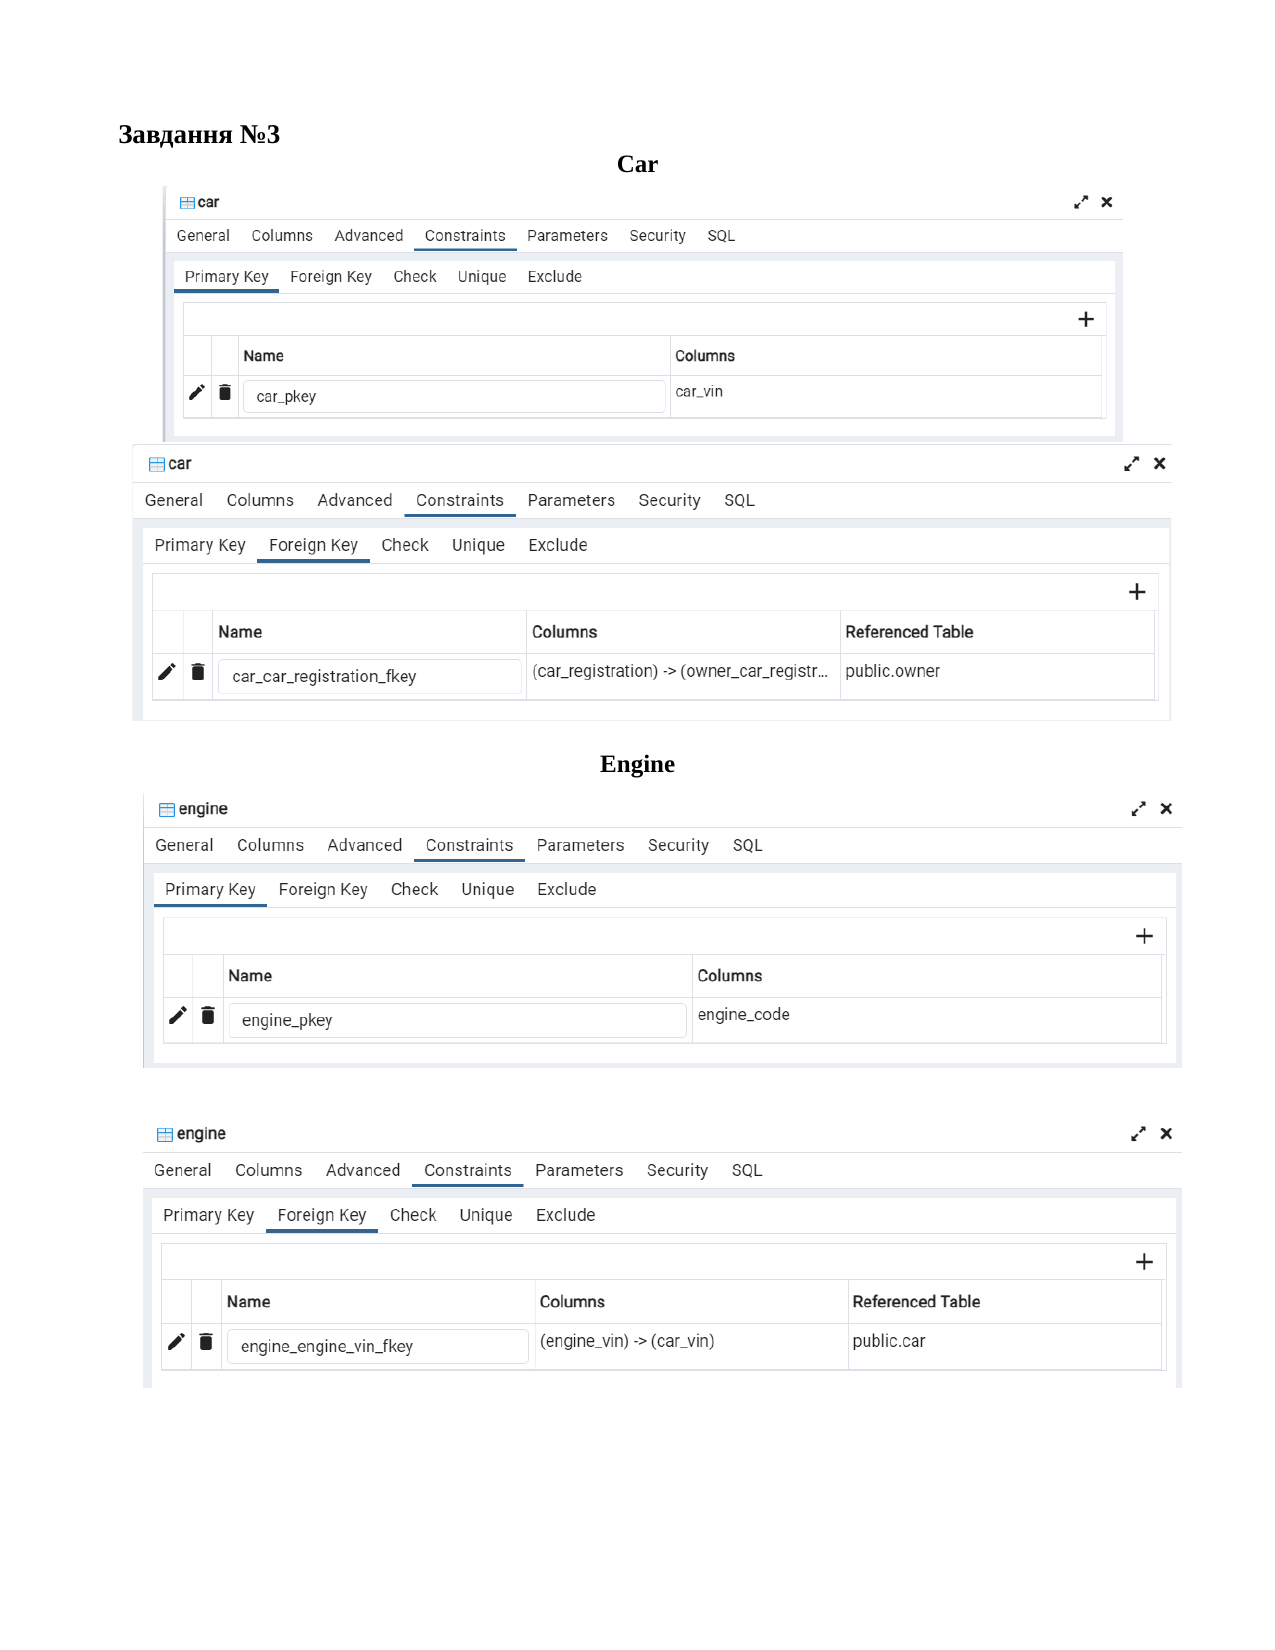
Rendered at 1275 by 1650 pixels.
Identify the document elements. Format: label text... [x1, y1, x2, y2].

text Завдання №3 [118, 118, 1157, 149]
picture [143, 793, 1182, 1068]
picture [132, 444, 1172, 721]
picture [143, 1115, 1182, 1388]
text Car [118, 149, 1157, 178]
picture [162, 186, 1123, 442]
text Engine [118, 749, 1157, 778]
